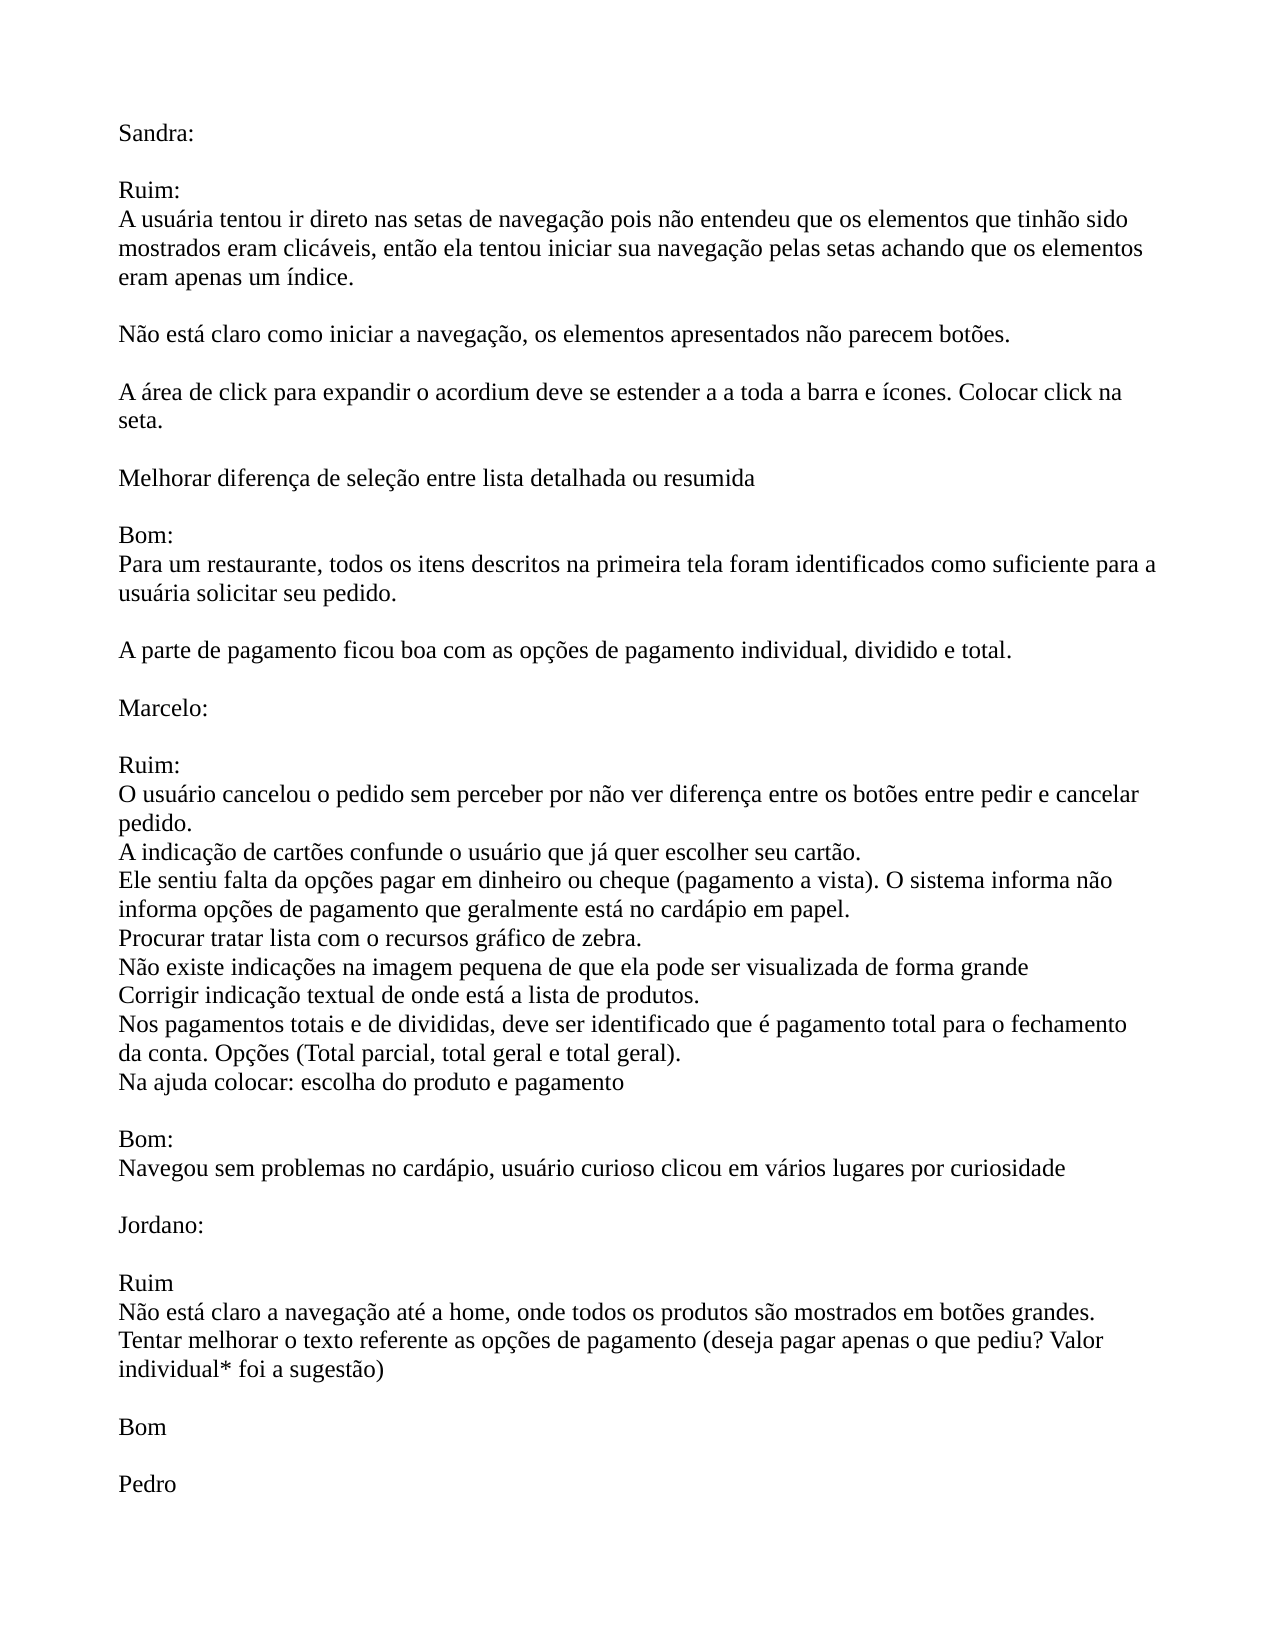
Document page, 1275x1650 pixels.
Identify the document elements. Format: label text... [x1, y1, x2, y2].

text Ele sentiu falta da opções pagar em dinheiro ou cheque (pagamento a vista). O sistema informa não informa opções de pagamento que geralmente está no cardápio em papel. [118, 866, 1157, 923]
text Não está claro como iniciar a navegação, os elementos apresentados não parecem botões. [118, 319, 1157, 348]
text Bom: [118, 521, 1157, 549]
text A parte de pagamento ficou boa com as opções de pagamento individual, dividido e total. [118, 636, 1157, 664]
text Não está claro a navegação até a home, onde todos os produtos são mostrados em botões grandes. [118, 1297, 1157, 1326]
text A indicação de cartões confunde o usuário que já quer escolher seu cartão. [118, 837, 1157, 866]
text Ruim: [118, 751, 1157, 779]
text Bom: [118, 1124, 1157, 1153]
text Bom [118, 1412, 1157, 1441]
text Tentar melhorar o texto referente as opções de pagamento (deseja pagar apenas o que pediu? Valor individual* foi a sugestão) [118, 1326, 1157, 1383]
text Jordano: [118, 1211, 1157, 1239]
text Na ajuda colocar: escolha do produto e pagamento [118, 1067, 1157, 1096]
text Navegou sem problemas no cardápio, usuário curioso clicou em vários lugares por curiosidade [118, 1153, 1157, 1182]
text Corrigir indicação textual de onde está a lista de produtos. [118, 981, 1157, 1009]
text Procurar tratar lista com o recursos gráfico de zebra. [118, 923, 1157, 952]
text Marcelo: [118, 693, 1157, 722]
text A usuária tentou ir direto nas setas de navegação pois não entendeu que os elementos que tinhão sido mostrados eram clicáveis, então ela tentou iniciar sua navegação pelas setas achando que os elementos eram apenas um índice. [118, 204, 1157, 291]
text A área de click para expandir o acordium deve se estender a a toda a barra e ícones. Colocar click na seta. [118, 377, 1157, 434]
text Ruim [118, 1268, 1157, 1297]
text Pedro [118, 1469, 1157, 1498]
text Não existe indicações na imagem pequena de que ela pode ser visualizada de forma grande [118, 952, 1157, 981]
text Melhorar diferença de seleção entre lista detalhada ou resumida [118, 463, 1157, 492]
text Ruim: [118, 176, 1157, 204]
text Nos pagamentos totais e de divididas, deve ser identificado que é pagamento total para o fechamento da conta. Opções (Total parcial, total geral e total geral). [118, 1009, 1157, 1067]
text O usuário cancelou o pedido sem perceber por não ver diferença entre os botões entre pedir e cancelar pedido. [118, 779, 1157, 837]
text Sandra: [118, 118, 1157, 147]
text Para um restaurante, todos os itens descritos na primeira tela foram identificados como suficiente para a usuária solicitar seu pedido. [118, 549, 1157, 607]
